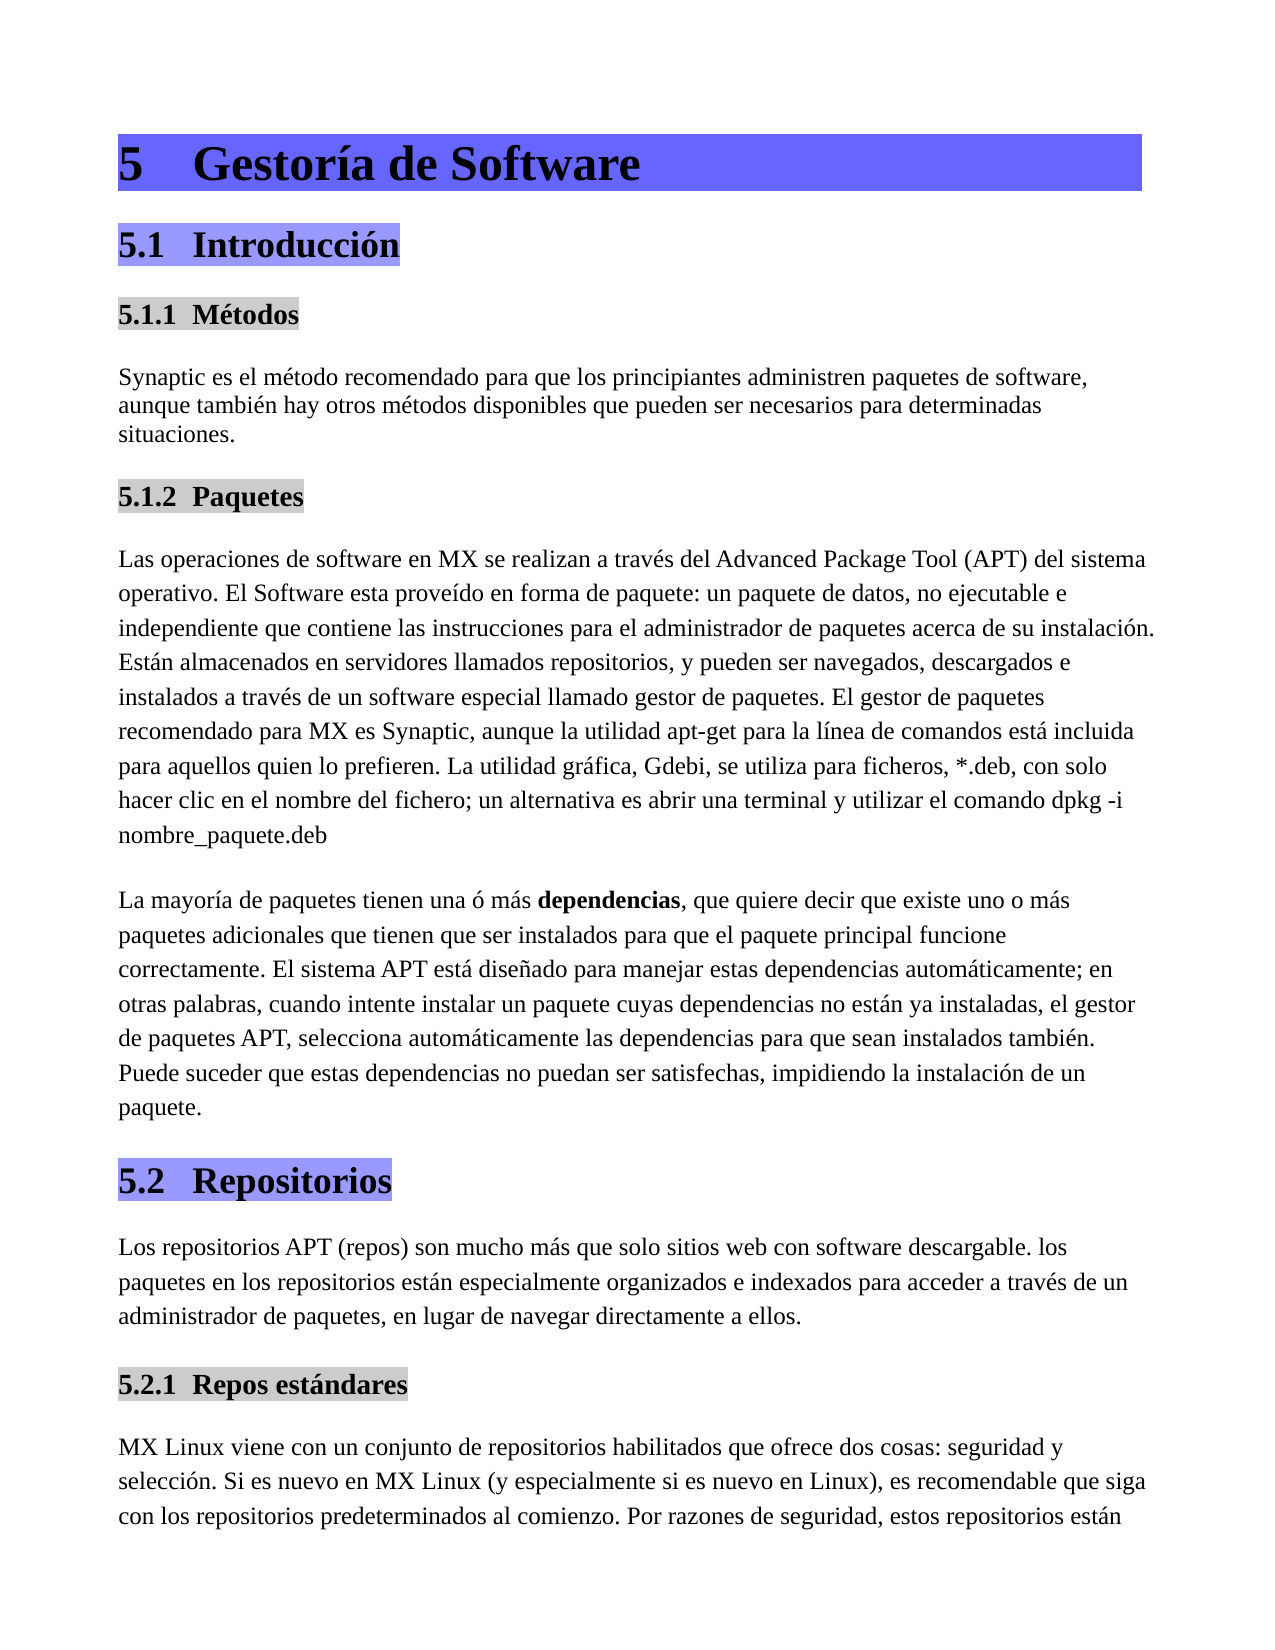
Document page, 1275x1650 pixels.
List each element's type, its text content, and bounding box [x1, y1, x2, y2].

text La mayoría de paquetes tienen una ó más dependencias, que quiere decir que existe uno o más paquetes adicionales que tienen que ser instalados para que el paquete principal funcione correctamente. El sistema APT está diseñado para manejar estas dependencias automáticamente; en otras palabras, cuando intente instalar un paquete cuyas dependencias no están ya instaladas, el gestor de paquetes APT, selecciona automáticamente las dependencias para que sean instalados también. Puede suceder que estas dependencias no puedan ser satisfechas, impidiendo la instalación de un paquete. [118, 886, 1157, 1121]
subtitle 5.1 Introducción [118, 222, 1142, 266]
subtitle 5 Gestoría de Software [118, 134, 1142, 191]
subtitle 5.2.1 Repos estándares [408, 1367, 1157, 1401]
subtitle 5.1.2 Paquetes [304, 479, 1157, 513]
text Las operaciones de software en MX se realizan a través del Advanced Package Tool (APT) del sistema operativo. El Software esta proveído en forma de paquete: un paquete de datos, no ejecutable e independiente que contiene las instrucciones para el administrador de paquetes acerca de su instalación. Están almacenados en servidores llamados repositorios, y pueden ser navegados, descargados e instalados a través de un software especial llamado gestor de paquetes. El gestor de paquetes recomendado para MX es Synaptic, aunque la utilidad apt-get para la línea de comandos está incluida para aquellos quien lo prefieren. La utilidad gráfica, Gdebi, se utiliza para ficheros, *.deb, con solo hacer clic en el nombre del fichero; un alternativa es abrir una terminal y utilizar el comando dpkg -i nombre_paquete.deb [118, 544, 1157, 848]
text Synaptic es el método recomendado para que los principiantes administren paquetes de software, aunque también hay otros métodos disponibles que pueden ser necesarios para determinadas situaciones. [118, 362, 1157, 448]
text Los repositorios APT (repos) son mucho más que solo sitios web con software descargable. los paquetes en los repositorios están especialmente organizados e indexados para acceder a través de un administrador de paquetes, en lugar de navegar directamente a ellos. [118, 1232, 1157, 1330]
text MX Linux viene con un conjunto de repositorios habilitados que ofrece dos cosas: seguridad y selección. Si es nuevo en MX Linux (y especialmente si es nuevo en Linux), es recomendable que siga con los repositorios predeterminados al comienzo. Por razones de seguridad, estos repositorios están [118, 1432, 1157, 1530]
subtitle 5.2 Repositorios [392, 1158, 1142, 1201]
subtitle 5.1.1 Métodos [299, 297, 1157, 330]
